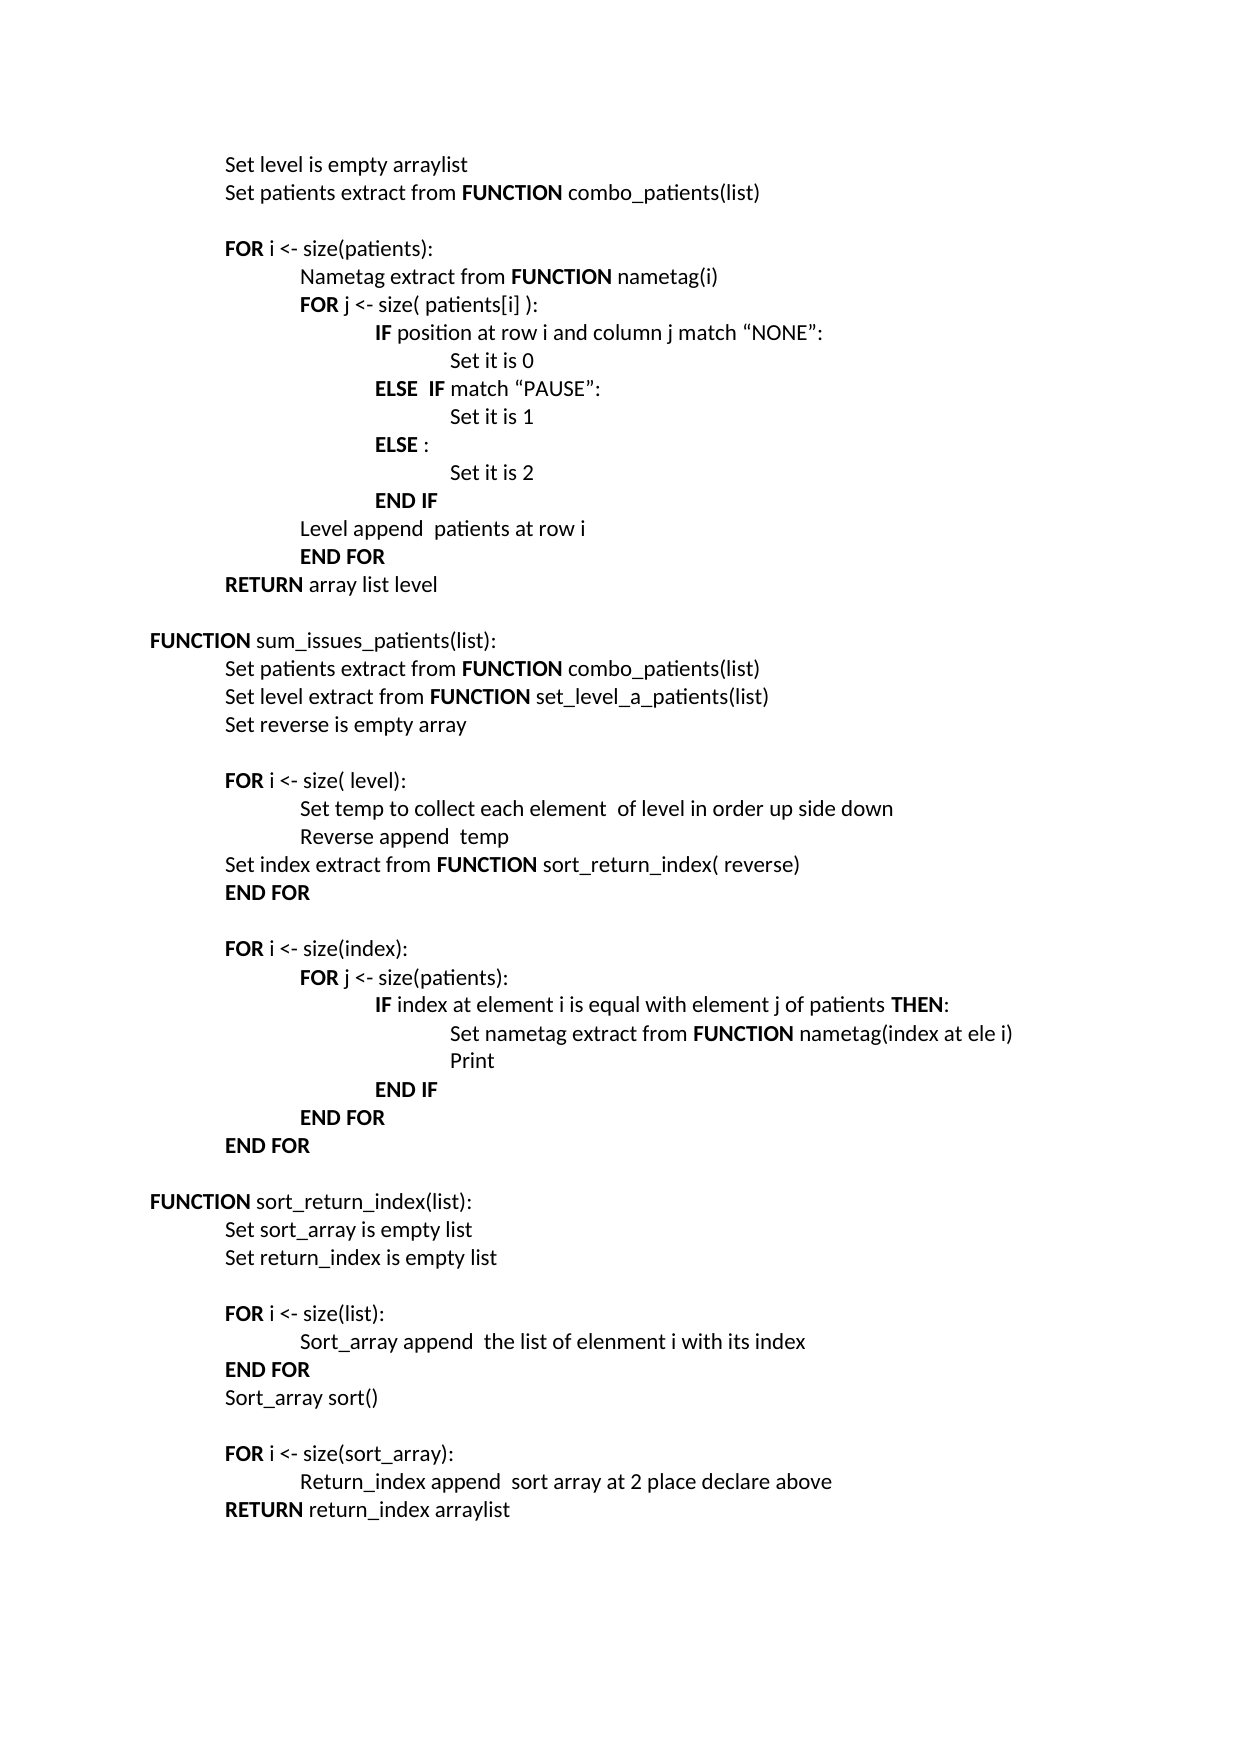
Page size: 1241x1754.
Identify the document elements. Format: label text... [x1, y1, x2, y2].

text FOR j <- size(patients): [150, 963, 1090, 991]
text Set patients extract from FUNCTION combo_patients(list) [150, 178, 1090, 206]
text FOR i <- size(patients): [150, 234, 1090, 262]
text FUNCTION sort_return_index(list): [150, 1187, 1090, 1215]
text END FOR [150, 1355, 1090, 1383]
text Set sort_array is empty list [150, 1215, 1090, 1243]
text Print [150, 1047, 1090, 1075]
text END IF [150, 1075, 1090, 1103]
text FOR i <- size(index): [150, 934, 1090, 963]
text Set return_index is empty list [150, 1243, 1090, 1271]
text END IF [150, 486, 1090, 514]
text FOR i <- size( level): [150, 766, 1090, 794]
text ELSE IF match “PAUSE”: [150, 374, 1090, 402]
text FUNCTION sum_issues_patients(list): [150, 626, 1090, 654]
text Set level is empty arraylist [150, 150, 1090, 178]
text END FOR [150, 878, 1090, 907]
text Return_index append sort array at 2 place declare above [150, 1467, 1090, 1495]
text Level append patients at row i [150, 514, 1090, 542]
text Set patients extract from FUNCTION combo_patients(list) [150, 654, 1090, 682]
text Nametag extract from FUNCTION nametag(i) [150, 262, 1090, 290]
text END FOR [150, 1103, 1090, 1131]
text IF position at row i and column j match “NONE”: [150, 318, 1090, 346]
text FOR i <- size(list): [150, 1299, 1090, 1327]
text END FOR [150, 542, 1090, 570]
text FOR j <- size( patients[i] ): [150, 290, 1090, 318]
text Set it is 2 [150, 458, 1090, 486]
text Sort_array append the list of elenment i with its index [150, 1327, 1090, 1355]
text Set it is 0 [150, 346, 1090, 374]
text Sort_array sort() [150, 1383, 1090, 1411]
text Set nametag extract from FUNCTION nametag(index at ele i) [150, 1019, 1090, 1047]
text ELSE : [150, 430, 1090, 458]
text Set reverse is empty array [150, 710, 1090, 738]
text FOR i <- size(sort_array): [150, 1439, 1090, 1467]
text RETURN return_index arraylist [150, 1495, 1090, 1523]
text Set it is 1 [150, 402, 1090, 430]
text Reverse append temp [150, 822, 1090, 851]
text END FOR [150, 1131, 1090, 1159]
text Set index extract from FUNCTION sort_return_index( reverse) [150, 851, 1090, 878]
text Set temp to collect each element of level in order up side down [150, 794, 1090, 822]
text Set level extract from FUNCTION set_level_a_patients(list) [150, 682, 1090, 710]
text RETURN array list level [150, 570, 1090, 598]
text IF index at element i is equal with element j of patients THEN: [150, 991, 1090, 1019]
